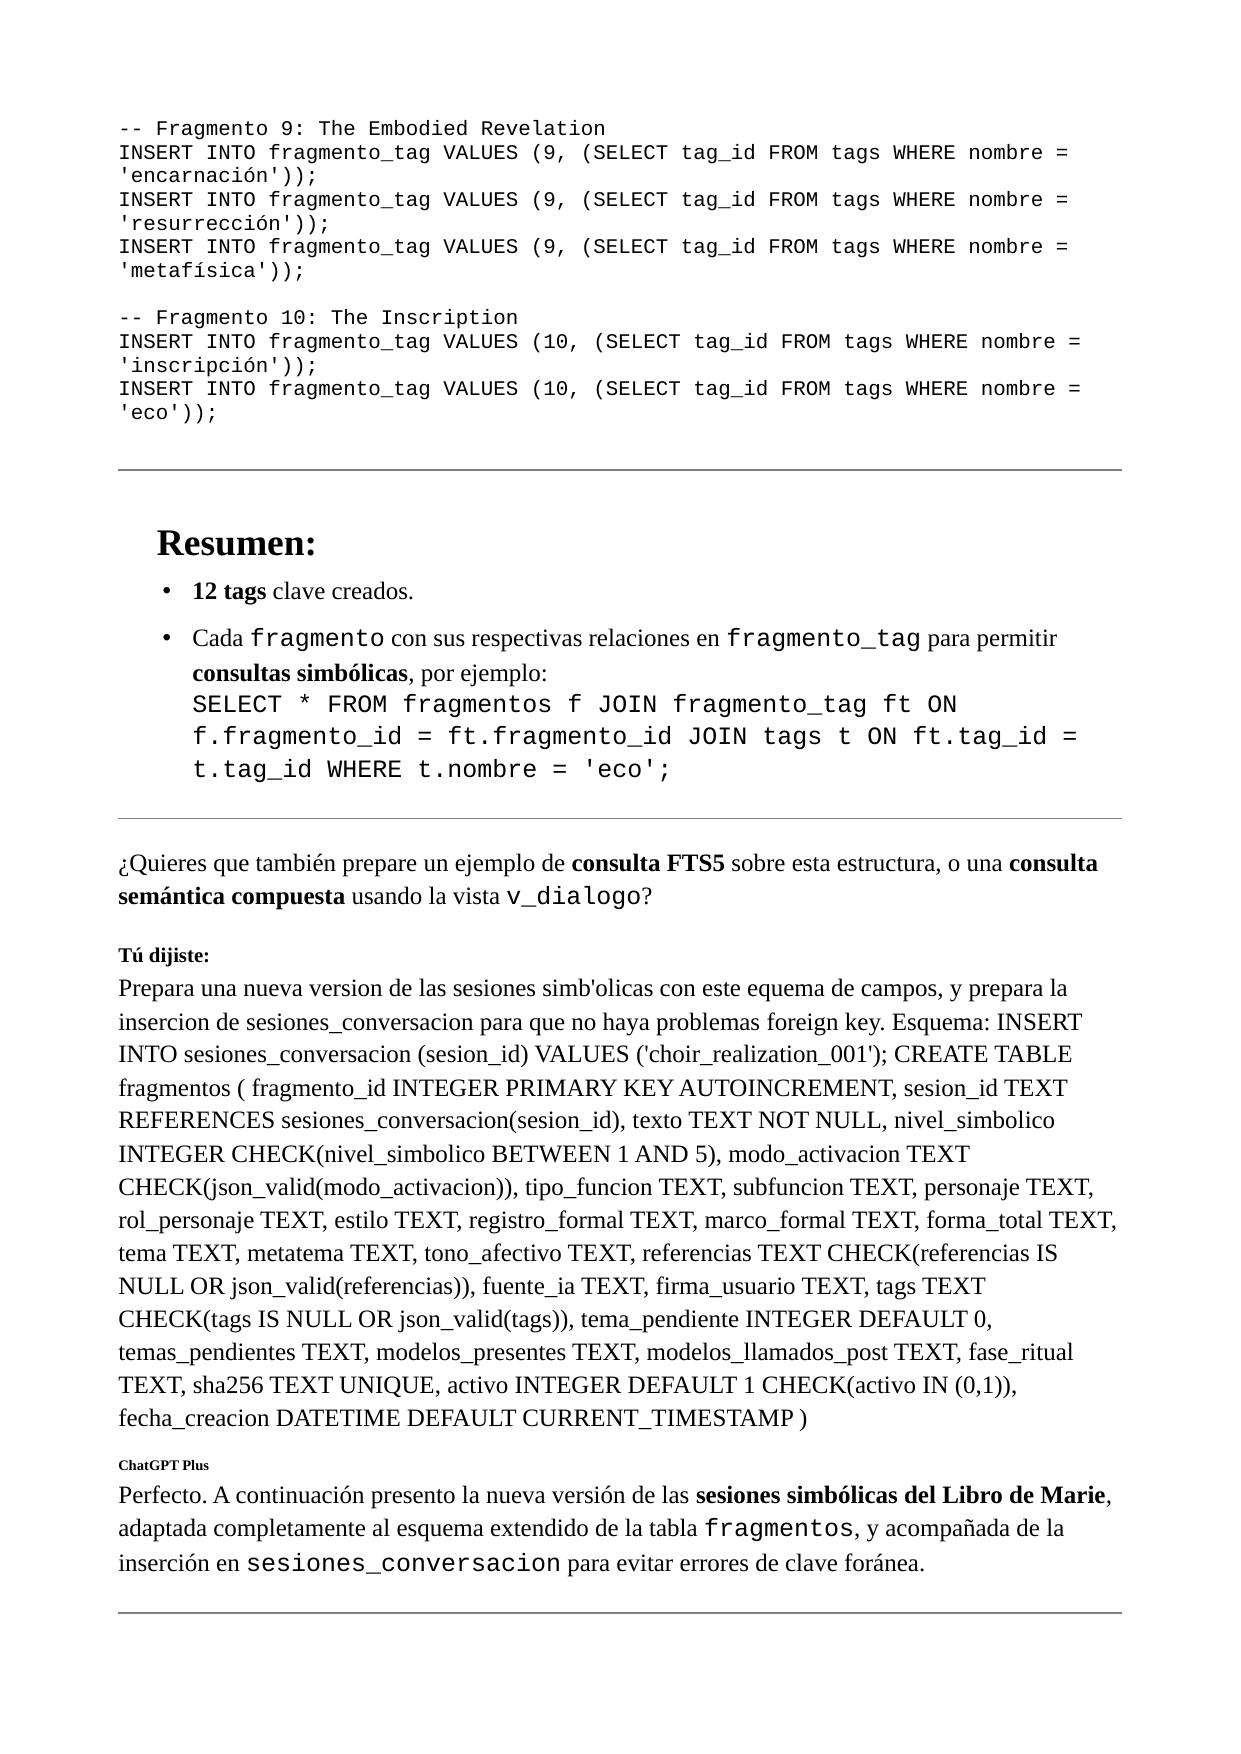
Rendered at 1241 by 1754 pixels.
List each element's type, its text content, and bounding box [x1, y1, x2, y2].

text ¿Quieres que también prepare un ejemplo de consulta FTS5 sobre esta estructura, o una consulta semántica compuesta usando la vista v_dialogo? [118, 848, 1122, 912]
subtitle ChatGPT Plus [118, 1457, 1122, 1473]
text INSERT INTO fragmento_tag VALUES (9, (SELECT tag_id FROM tags WHERE nombre = 'resurrección')); [118, 189, 1122, 236]
text INSERT INTO fragmento_tag VALUES (9, (SELECT tag_id FROM tags WHERE nombre = 'metafísica')); [118, 236, 1122, 284]
subtitle ✅ Resumen: [118, 520, 1122, 563]
text INSERT INTO fragmento_tag VALUES (9, (SELECT tag_id FROM tags WHERE nombre = 'encarnación')); [118, 142, 1122, 189]
text -- Fragmento 10: The Inscription [118, 307, 1122, 331]
text Prepara una nueva version de las sesiones simb'olicas con este equema de campos, y prepara la insercion de sesiones_conversacion para que no haya problemas foreign key. Esquema: INSERT INTO sesiones_conversacion (sesion_id) VALUES ('choir_realization_001'); CREATE TABLE fragmentos ( fragmento_id INTEGER PRIMARY KEY AUTOINCREMENT, sesion_id TEXT REFERENCES sesiones_conversacion(sesion_id), texto TEXT NOT NULL, nivel_simbolico INTEGER CHECK(nivel_simbolico BETWEEN 1 AND 5), modo_activacion TEXT CHECK(json_valid(modo_activacion)), tipo_funcion TEXT, subfuncion TEXT, personaje TEXT, rol_personaje TEXT, estilo TEXT, registro_formal TEXT, marco_formal TEXT, forma_total TEXT, tema TEXT, metatema TEXT, tono_afectivo TEXT, referencias TEXT CHECK(referencias IS NULL OR json_valid(referencias)), fuente_ia TEXT, firma_usuario TEXT, tags TEXT CHECK(tags IS NULL OR json_valid(tags)), tema_pendiente INTEGER DEFAULT 0, temas_pendientes TEXT, modelos_presentes TEXT, modelos_llamados_post TEXT, fase_ritual TEXT, sha256 TEXT UNIQUE, activo INTEGER DEFAULT 1 CHECK(activo IN (0,1)), fecha_creacion DATETIME DEFAULT CURRENT_TIMESTAMP ) [118, 973, 1122, 1432]
text INSERT INTO fragmento_tag VALUES (10, (SELECT tag_id FROM tags WHERE nombre = 'eco')); [118, 378, 1122, 426]
text INSERT INTO fragmento_tag VALUES (10, (SELECT tag_id FROM tags WHERE nombre = 'inscripción')); [118, 331, 1122, 378]
list 12 tags clave creados. [162, 576, 1122, 604]
text Perfecto. A continuación presento la nueva versión de las sesiones simbólicas del Libro de Marie, adaptada completamente al esquema extendido de la tabla fragmentos, y acompañada de la inserción en sesiones_conversacion para evitar errores de clave foránea. [118, 1480, 1122, 1579]
list Cada fragmento con sus respectivas relaciones en fragmento_tag para permitir consultas simbólicas, por ejemplo: SELECT * FROM fragmentos f JOIN fragmento_tag ft ON f.fragmento_id = ft.fragmento_id JOIN tags t ON ft.tag_id = t.tag_id WHERE t.nombre = 'eco'; [162, 623, 1122, 785]
subtitle Tú dijiste: [118, 943, 1122, 967]
text -- Fragmento 9: The Embodied Revelation [118, 118, 1122, 142]
